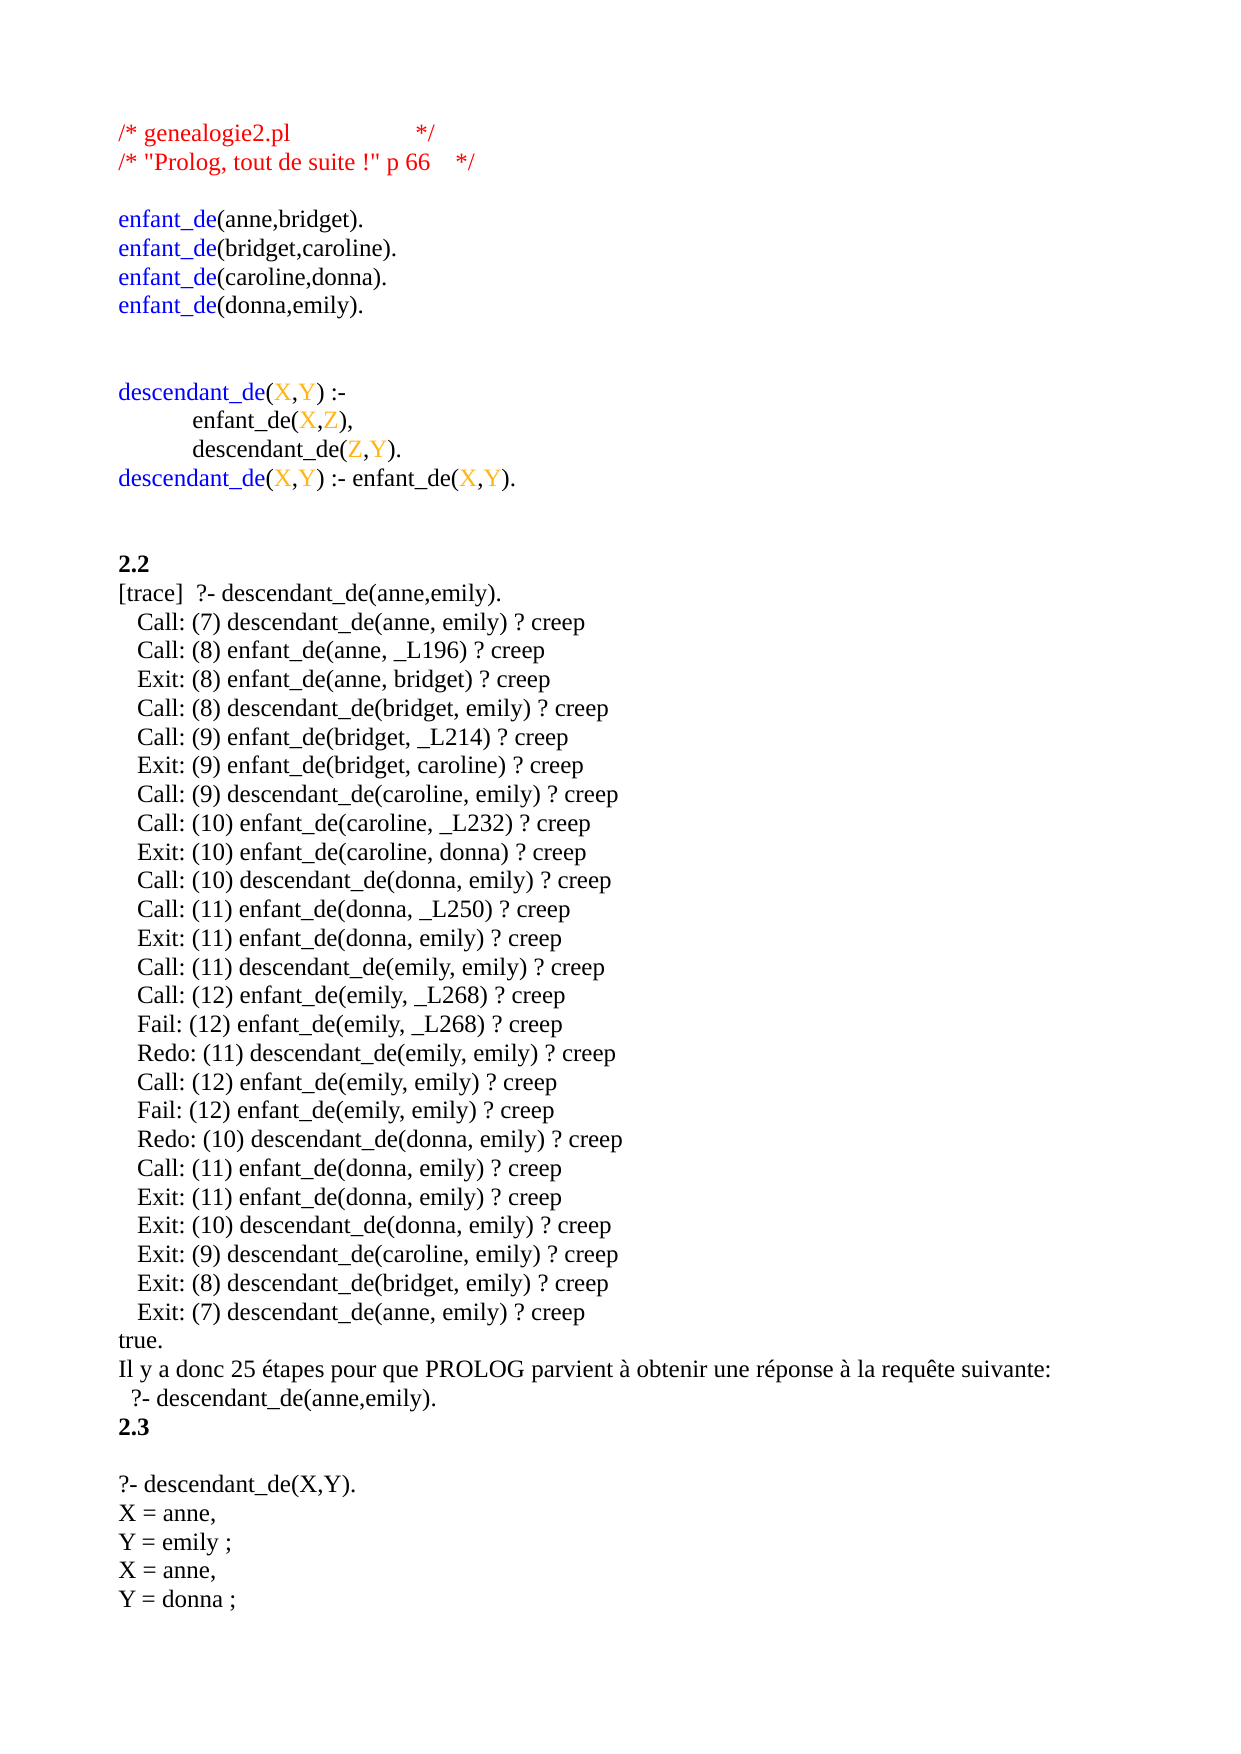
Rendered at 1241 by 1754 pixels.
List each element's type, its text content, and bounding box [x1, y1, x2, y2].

text enfant_de(donna,emily). [118, 291, 1122, 319]
text Call: (10) enfant_de(caroline, _L232) ? creep [118, 808, 1122, 837]
text enfant_de(X,Z), [118, 406, 1122, 434]
text Call: (7) descendant_de(anne, emily) ? creep [118, 607, 1122, 636]
text Exit: (11) enfant_de(donna, emily) ? creep [118, 1182, 1122, 1211]
text Call: (8) enfant_de(anne, _L196) ? creep [118, 636, 1122, 664]
text enfant_de(bridget,caroline). [118, 233, 1122, 262]
text Exit: (8) enfant_de(anne, bridget) ? creep [118, 664, 1122, 693]
text descendant_de(Z,Y). [118, 434, 1122, 463]
text Exit: (7) descendant_de(anne, emily) ? creep [118, 1297, 1122, 1326]
text 2.3 [118, 1412, 1122, 1441]
text Call: (11) enfant_de(donna, _L250) ? creep [118, 894, 1122, 923]
text Exit: (9) enfant_de(bridget, caroline) ? creep [118, 751, 1122, 779]
text enfant_de(anne,bridget). [118, 204, 1122, 233]
text Call: (11) descendant_de(emily, emily) ? creep [118, 952, 1122, 981]
text Fail: (12) enfant_de(emily, _L268) ? creep [118, 1009, 1122, 1038]
text Call: (10) descendant_de(donna, emily) ? creep [118, 866, 1122, 894]
text ?- descendant_de(X,Y). [118, 1441, 1122, 1498]
text /* "Prolog, tout de suite !" p 66 */ [118, 147, 1122, 176]
text Y = emily ; [118, 1527, 1122, 1556]
text Exit: (8) descendant_de(bridget, emily) ? creep [118, 1268, 1122, 1297]
text enfant_de(caroline,donna). [118, 262, 1122, 291]
text X = anne, [118, 1498, 1122, 1527]
text Call: (11) enfant_de(donna, emily) ? creep [118, 1153, 1122, 1182]
text Exit: (11) enfant_de(donna, emily) ? creep [118, 923, 1122, 952]
text X = anne, [118, 1556, 1122, 1584]
text 2.2 [trace] ?- descendant_de(anne,emily). [118, 492, 1122, 607]
text Exit: (9) descendant_de(caroline, emily) ? creep [118, 1239, 1122, 1268]
text /* genealogie2.pl */ [118, 118, 1122, 147]
text Redo: (10) descendant_de(donna, emily) ? creep [118, 1124, 1122, 1153]
text Redo: (11) descendant_de(emily, emily) ? creep [118, 1038, 1122, 1067]
text Call: (12) enfant_de(emily, _L268) ? creep [118, 981, 1122, 1009]
text Exit: (10) enfant_de(caroline, donna) ? creep [118, 837, 1122, 866]
text Fail: (12) enfant_de(emily, emily) ? creep [118, 1096, 1122, 1124]
text true. [118, 1326, 1122, 1354]
text Exit: (10) descendant_de(donna, emily) ? creep [118, 1211, 1122, 1239]
text descendant_de(X,Y) :- [118, 377, 1122, 406]
text Call: (9) descendant_de(caroline, emily) ? creep [118, 779, 1122, 808]
text Call: (9) enfant_de(bridget, _L214) ? creep [118, 722, 1122, 751]
text Y = donna ; [118, 1584, 1122, 1613]
text Call: (8) descendant_de(bridget, emily) ? creep [118, 693, 1122, 722]
text Il y a donc 25 étapes pour que PROLOG parvient à obtenir une réponse à la requête suivante: ?- descendant_de(anne,emily). [118, 1354, 1122, 1412]
text descendant_de(X,Y) :- enfant_de(X,Y). [118, 463, 1122, 492]
text Call: (12) enfant_de(emily, emily) ? creep [118, 1067, 1122, 1096]
